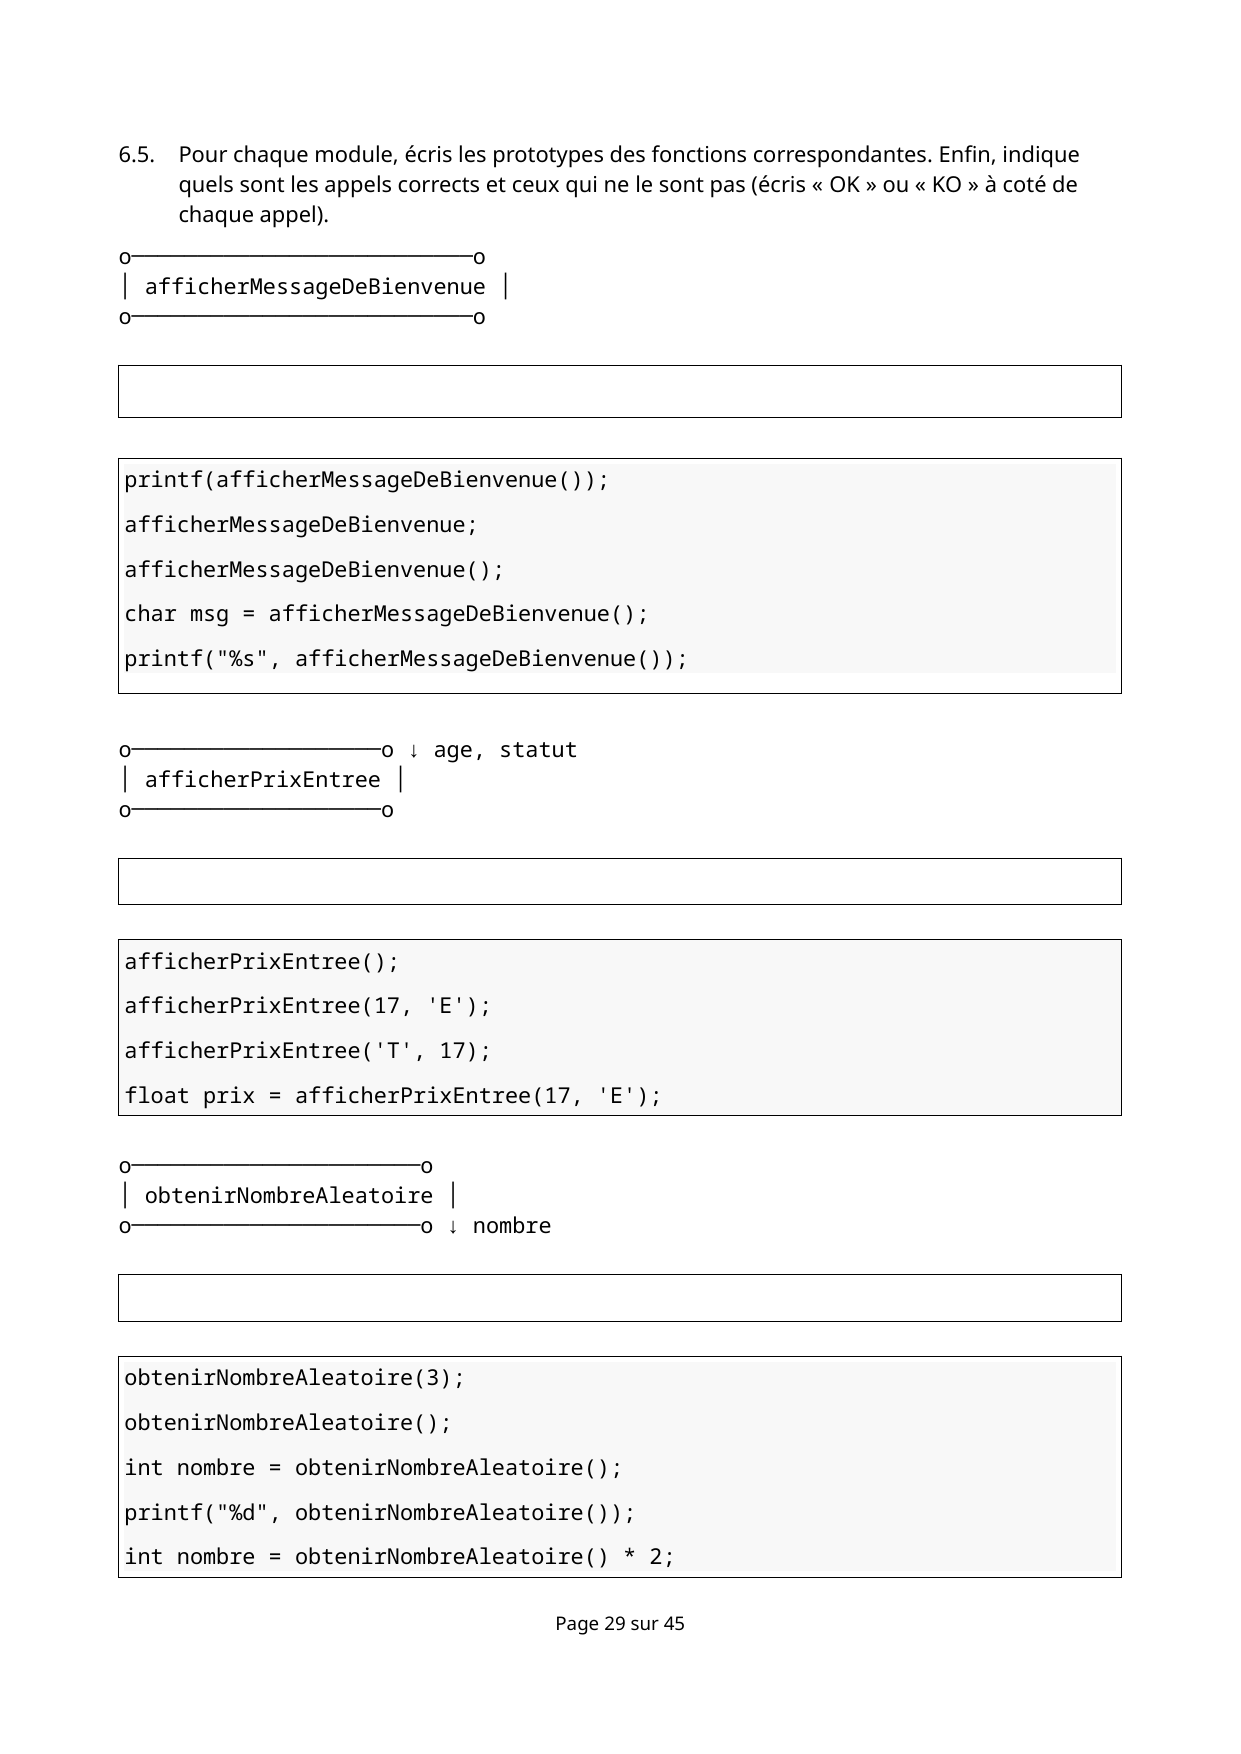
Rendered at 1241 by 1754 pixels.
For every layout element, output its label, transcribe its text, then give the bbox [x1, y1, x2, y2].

text o──────────────────────────o [118, 301, 1122, 330]
text o───────────────────o [118, 793, 1122, 823]
text o──────────────────────o ↓ nombre [118, 1210, 1122, 1240]
table_header [119, 366, 1121, 417]
text │ obtenirNombreAleatoire │ [118, 1180, 1122, 1210]
text │ afficherMessageDeBienvenue │ [118, 271, 1122, 301]
text │ afficherPrixEntree │ [118, 764, 1122, 793]
table_header printf(afficherMessageDeBienvenue()); afficherMessageDeBienvenue; afficherMessageDeBienvenue(); char msg = afficherMessageDeBienvenue(); printf("%s", afficherMessageDeBienvenue()); [119, 459, 1121, 693]
table_header [119, 859, 1121, 904]
text o───────────────────o ↓ age, statut [118, 734, 1122, 764]
text o──────────────────────────o [118, 241, 1122, 271]
subtitle Pour chaque module, écris les prototypes des fonctions correspondantes. Enfin, indique quels sont les appels corrects et ceux qui ne le sont pas (écris « OK » ou « KO » à coté de chaque appel). [118, 139, 1122, 228]
table_header obtenirNombreAleatoire(3); obtenirNombreAleatoire(); int nombre = obtenirNombreAleatoire(); printf("%d", obtenirNombreAleatoire()); int nombre = obtenirNombreAleatoire() * 2; [119, 1357, 1121, 1577]
text o──────────────────────o [118, 1151, 1122, 1180]
table_header [119, 1275, 1121, 1321]
table_header afficherPrixEntree(); afficherPrixEntree(17, 'E'); afficherPrixEntree('T', 17); float prix = afficherPrixEntree(17, 'E'); [119, 940, 1121, 1115]
